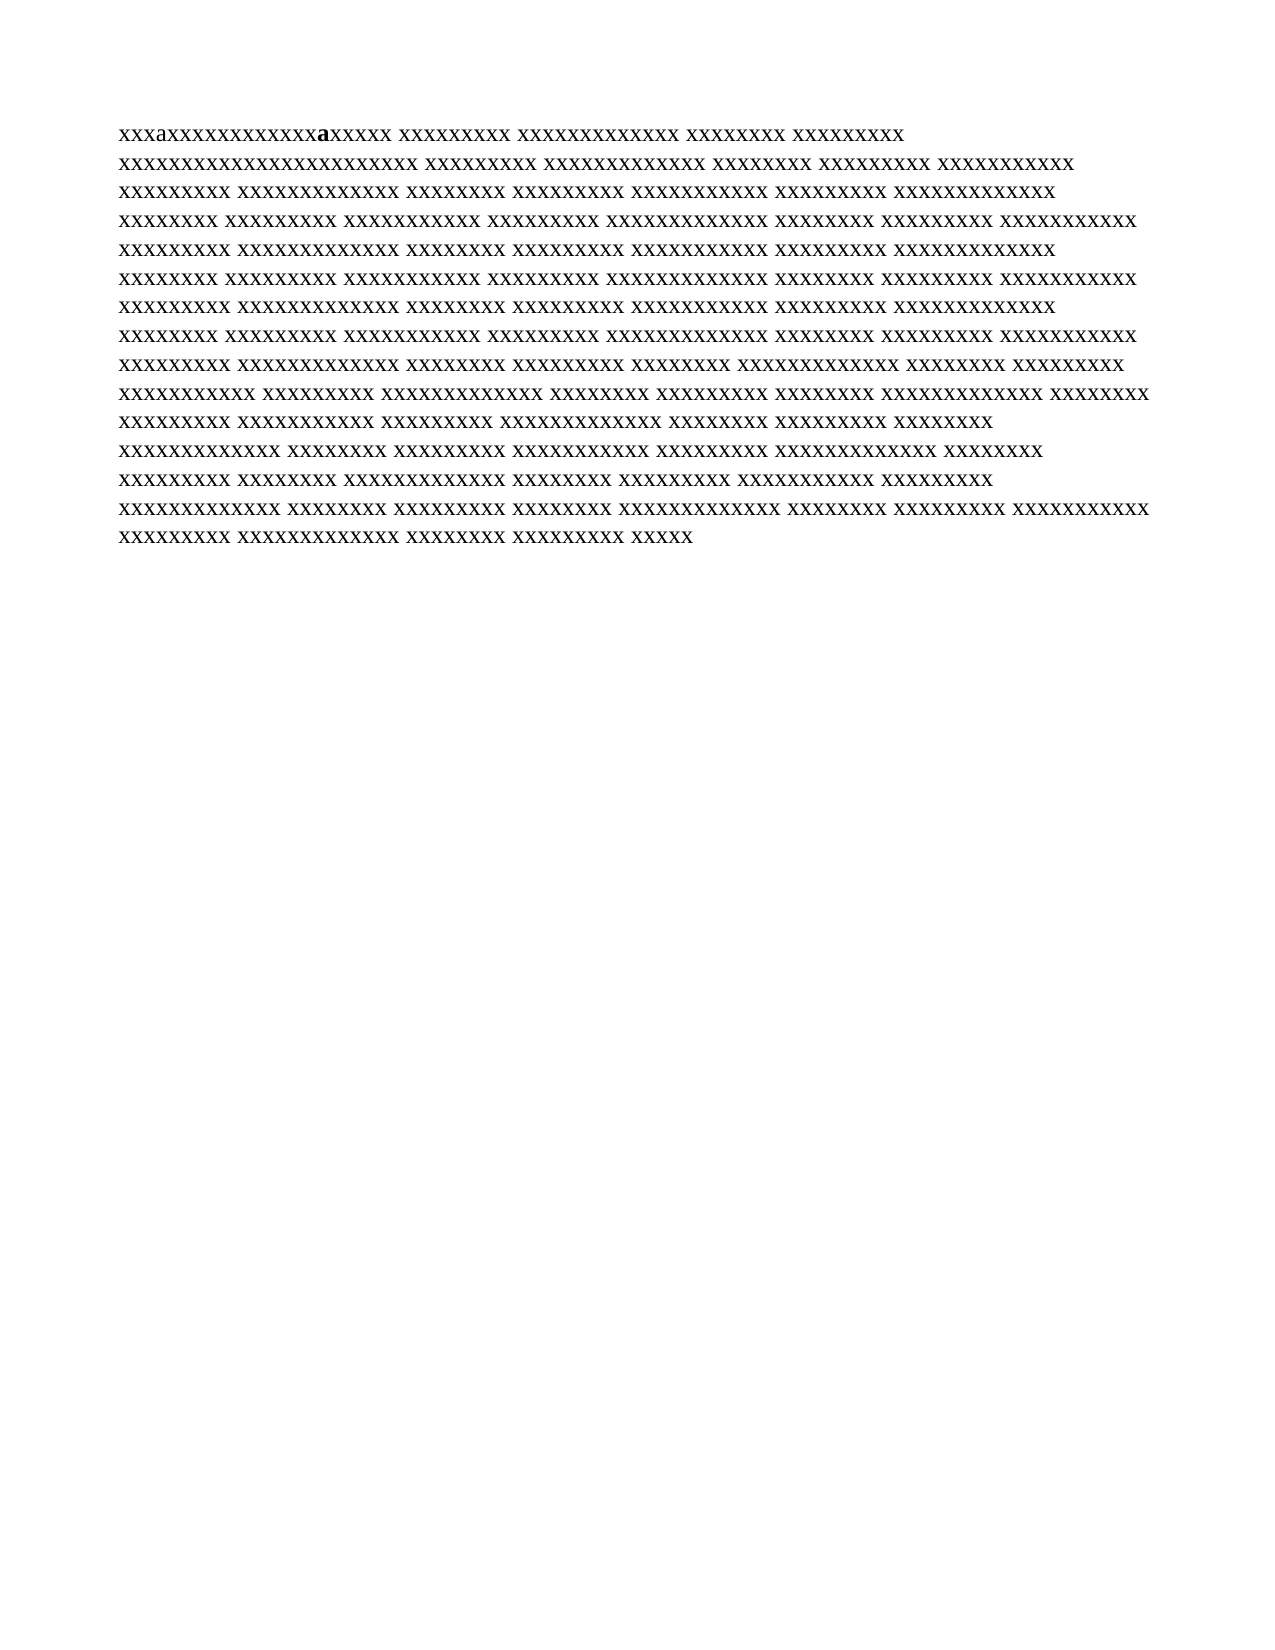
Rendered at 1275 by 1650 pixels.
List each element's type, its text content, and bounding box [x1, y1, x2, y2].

text xxxaxxxxxxxxxxxxaxxxxx xxxxxxxxx xxxxxxxxxxxxx xxxxxxxx xxxxxxxxx xxxxxxxxxxxxxxxxxxxxxxxx xxxxxxxxx xxxxxxxxxxxxx xxxxxxxx xxxxxxxxx xxxxxxxxxxx xxxxxxxxx xxxxxxxxxxxxx xxxxxxxx xxxxxxxxx xxxxxxxxxxx xxxxxxxxx xxxxxxxxxxxxx xxxxxxxx xxxxxxxxx xxxxxxxxxxx xxxxxxxxx xxxxxxxxxxxxx xxxxxxxx xxxxxxxxx xxxxxxxxxxx xxxxxxxxx xxxxxxxxxxxxx xxxxxxxx xxxxxxxxx xxxxxxxxxxx xxxxxxxxx xxxxxxxxxxxxx xxxxxxxx xxxxxxxxx xxxxxxxxxxx xxxxxxxxx xxxxxxxxxxxxx xxxxxxxx xxxxxxxxx xxxxxxxxxxx xxxxxxxxx xxxxxxxxxxxxx xxxxxxxx xxxxxxxxx xxxxxxxxxxx xxxxxxxxx xxxxxxxxxxxxx xxxxxxxx xxxxxxxxx xxxxxxxxxxx xxxxxxxxx xxxxxxxxxxxxx xxxxxxxx xxxxxxxxx xxxxxxxxxxx xxxxxxxxx xxxxxxxxxxxxx xxxxxxxx xxxxxxxxx xxxxxxxx xxxxxxxxxxxxx xxxxxxxx xxxxxxxxx xxxxxxxxxxx xxxxxxxxx xxxxxxxxxxxxx xxxxxxxx xxxxxxxxx xxxxxxxx xxxxxxxxxxxxx xxxxxxxx xxxxxxxxx xxxxxxxxxxx xxxxxxxxx xxxxxxxxxxxxx xxxxxxxx xxxxxxxxx xxxxxxxx xxxxxxxxxxxxx xxxxxxxx xxxxxxxxx xxxxxxxxxxx xxxxxxxxx xxxxxxxxxxxxx xxxxxxxx xxxxxxxxx xxxxxxxx xxxxxxxxxxxxx xxxxxxxx xxxxxxxxx xxxxxxxxxxx xxxxxxxxx xxxxxxxxxxxxx xxxxxxxx xxxxxxxxx xxxxxxxx xxxxxxxxxxxxx xxxxxxxx xxxxxxxxx xxxxxxxxxxx xxxxxxxxx xxxxxxxxxxxxx xxxxxxxx xxxxxxxxx xxxxx [118, 118, 1157, 549]
